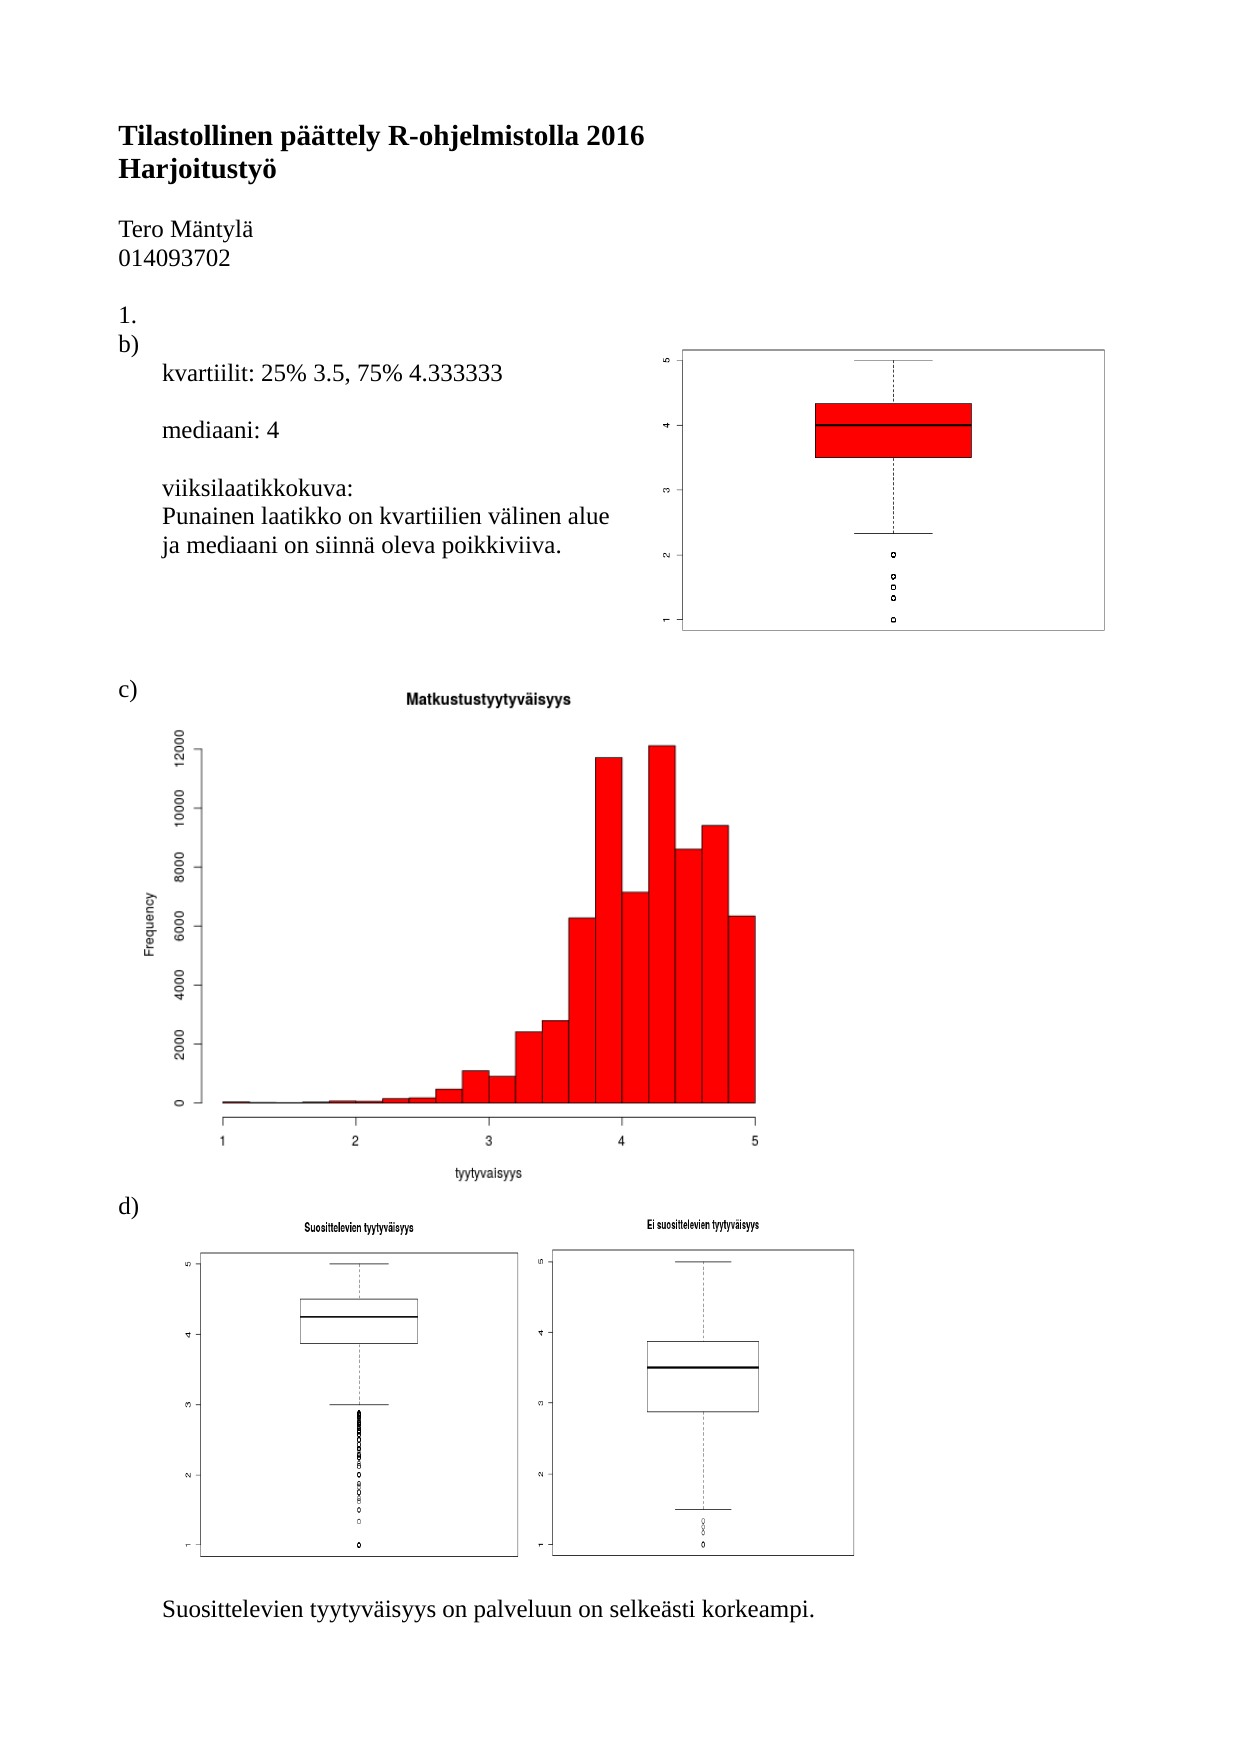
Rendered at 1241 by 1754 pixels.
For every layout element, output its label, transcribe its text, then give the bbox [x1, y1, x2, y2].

picture [477, 1607, 482, 1616]
text Harjoitustyö [118, 152, 1122, 185]
text kvartiilit: 25% 3.5, 75% 4.333333 [118, 358, 637, 386]
text c) [118, 674, 140, 703]
text Tero Mäntylä [118, 214, 1122, 243]
text ja mediaani on siinnä oleva poikkiviiva. [118, 530, 637, 559]
text [808, 1191, 1122, 1220]
text b) [118, 329, 637, 358]
text viiksilaatikkokuva: [118, 473, 637, 501]
text [808, 689, 1122, 703]
text Suosittelevien tyytyväisyys on palveluun on selkeästi korkeampi. [118, 1594, 1122, 1623]
text Tilastollinen päättely R-ohjelmistolla 2016 [118, 118, 1122, 152]
picture [166, 1609, 172, 1616]
text 1. [118, 300, 1122, 329]
picture [793, 1607, 798, 1616]
text Punainen laatikko on kvartiilien välinen alue [118, 501, 637, 530]
text mediaani: 4 [118, 415, 637, 444]
picture [140, 302, 1127, 1620]
text 014093702 [118, 243, 1122, 271]
text d) [118, 1191, 520, 1220]
